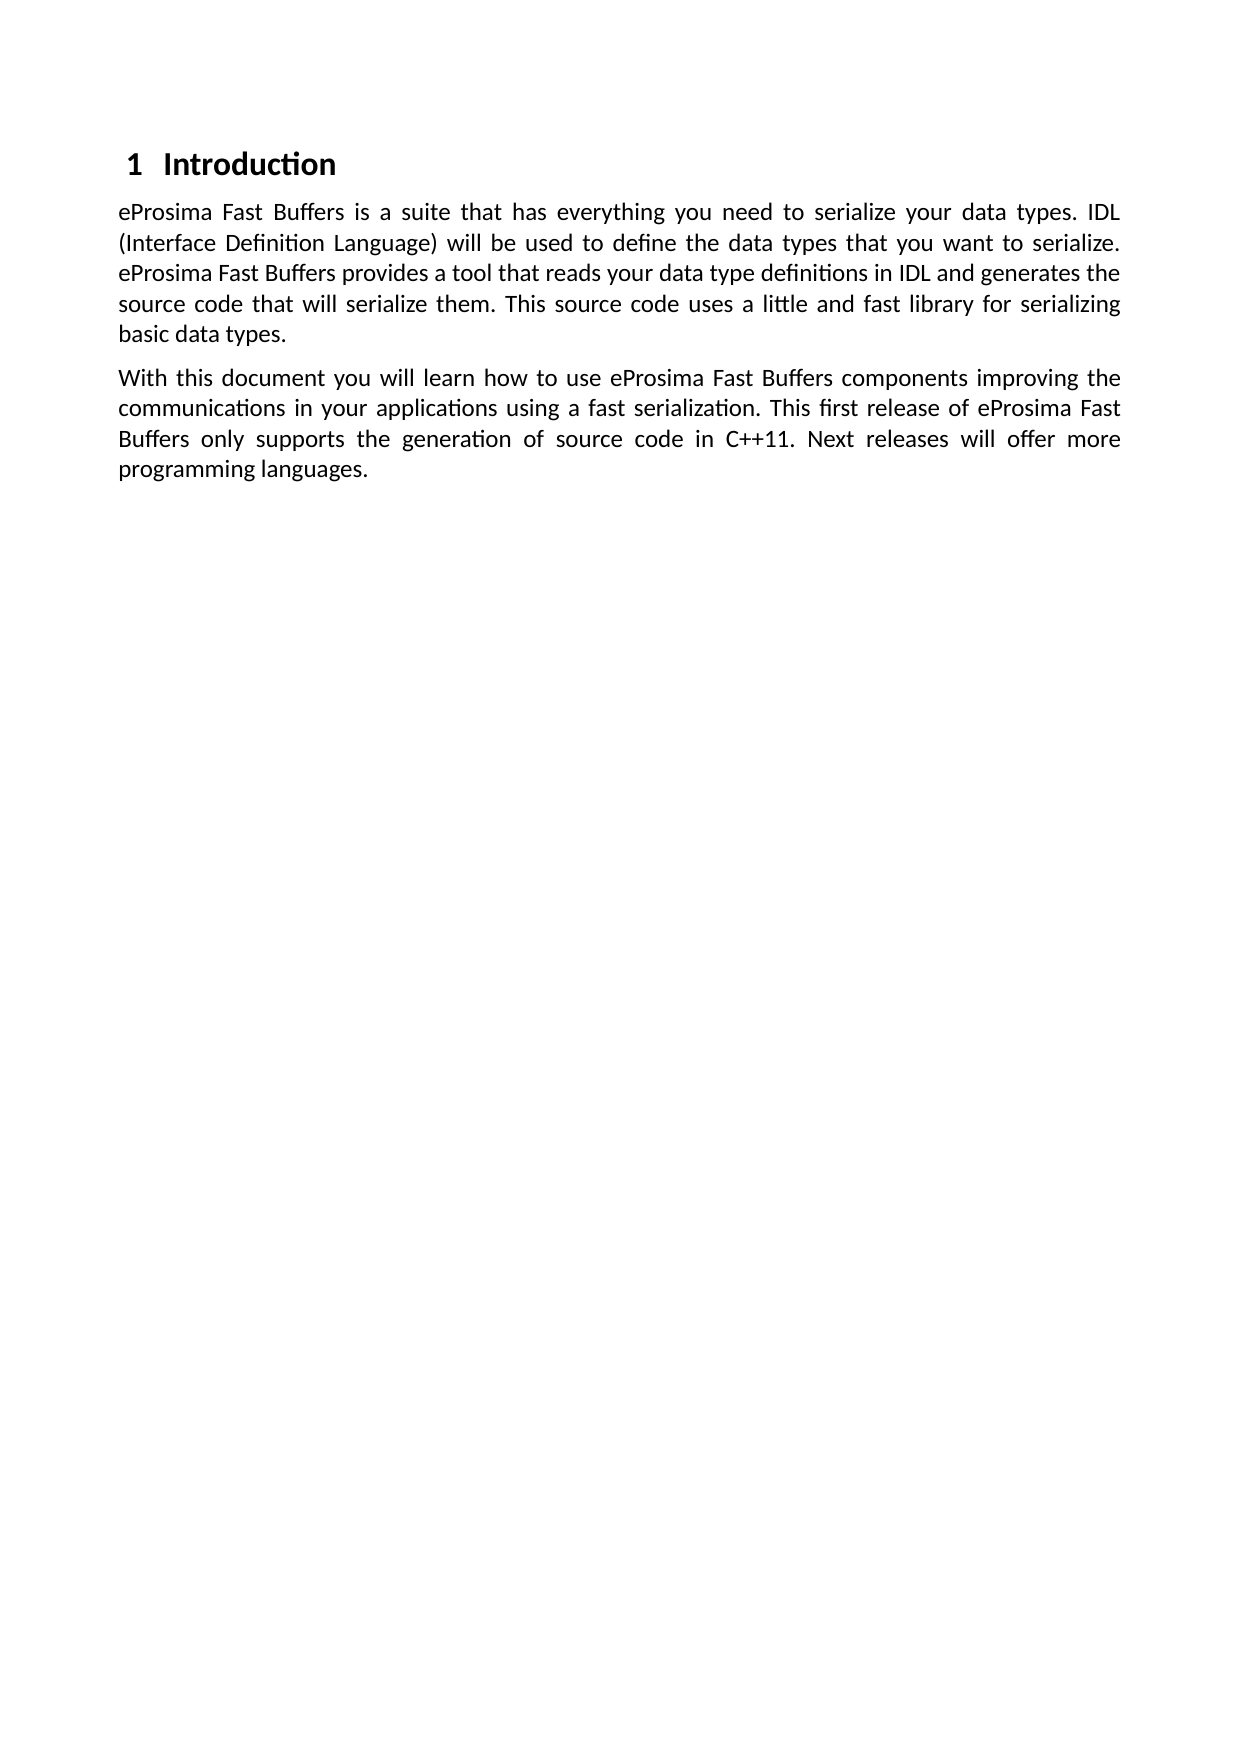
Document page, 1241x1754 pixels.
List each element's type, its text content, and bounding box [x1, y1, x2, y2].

text With this document you will learn how to use eProsima Fast Buffers components improving the communications in your applications using a fast serialization. This first release of eProsima Fast Buffers only supports the generation of source code in C++11. Next releases will offer more programming languages. [118, 362, 1122, 484]
subtitle Introduction [118, 143, 1122, 184]
text eProsima Fast Buffers is a suite that has everything you need to serialize your data types. IDL (Interface Definition Language) will be used to define the data types that you want to serialize. eProsima Fast Buffers provides a tool that reads your data type definitions in IDL and generates the source code that will serialize them. This source code uses a little and fast library for serializing basic data types. [118, 197, 1122, 349]
